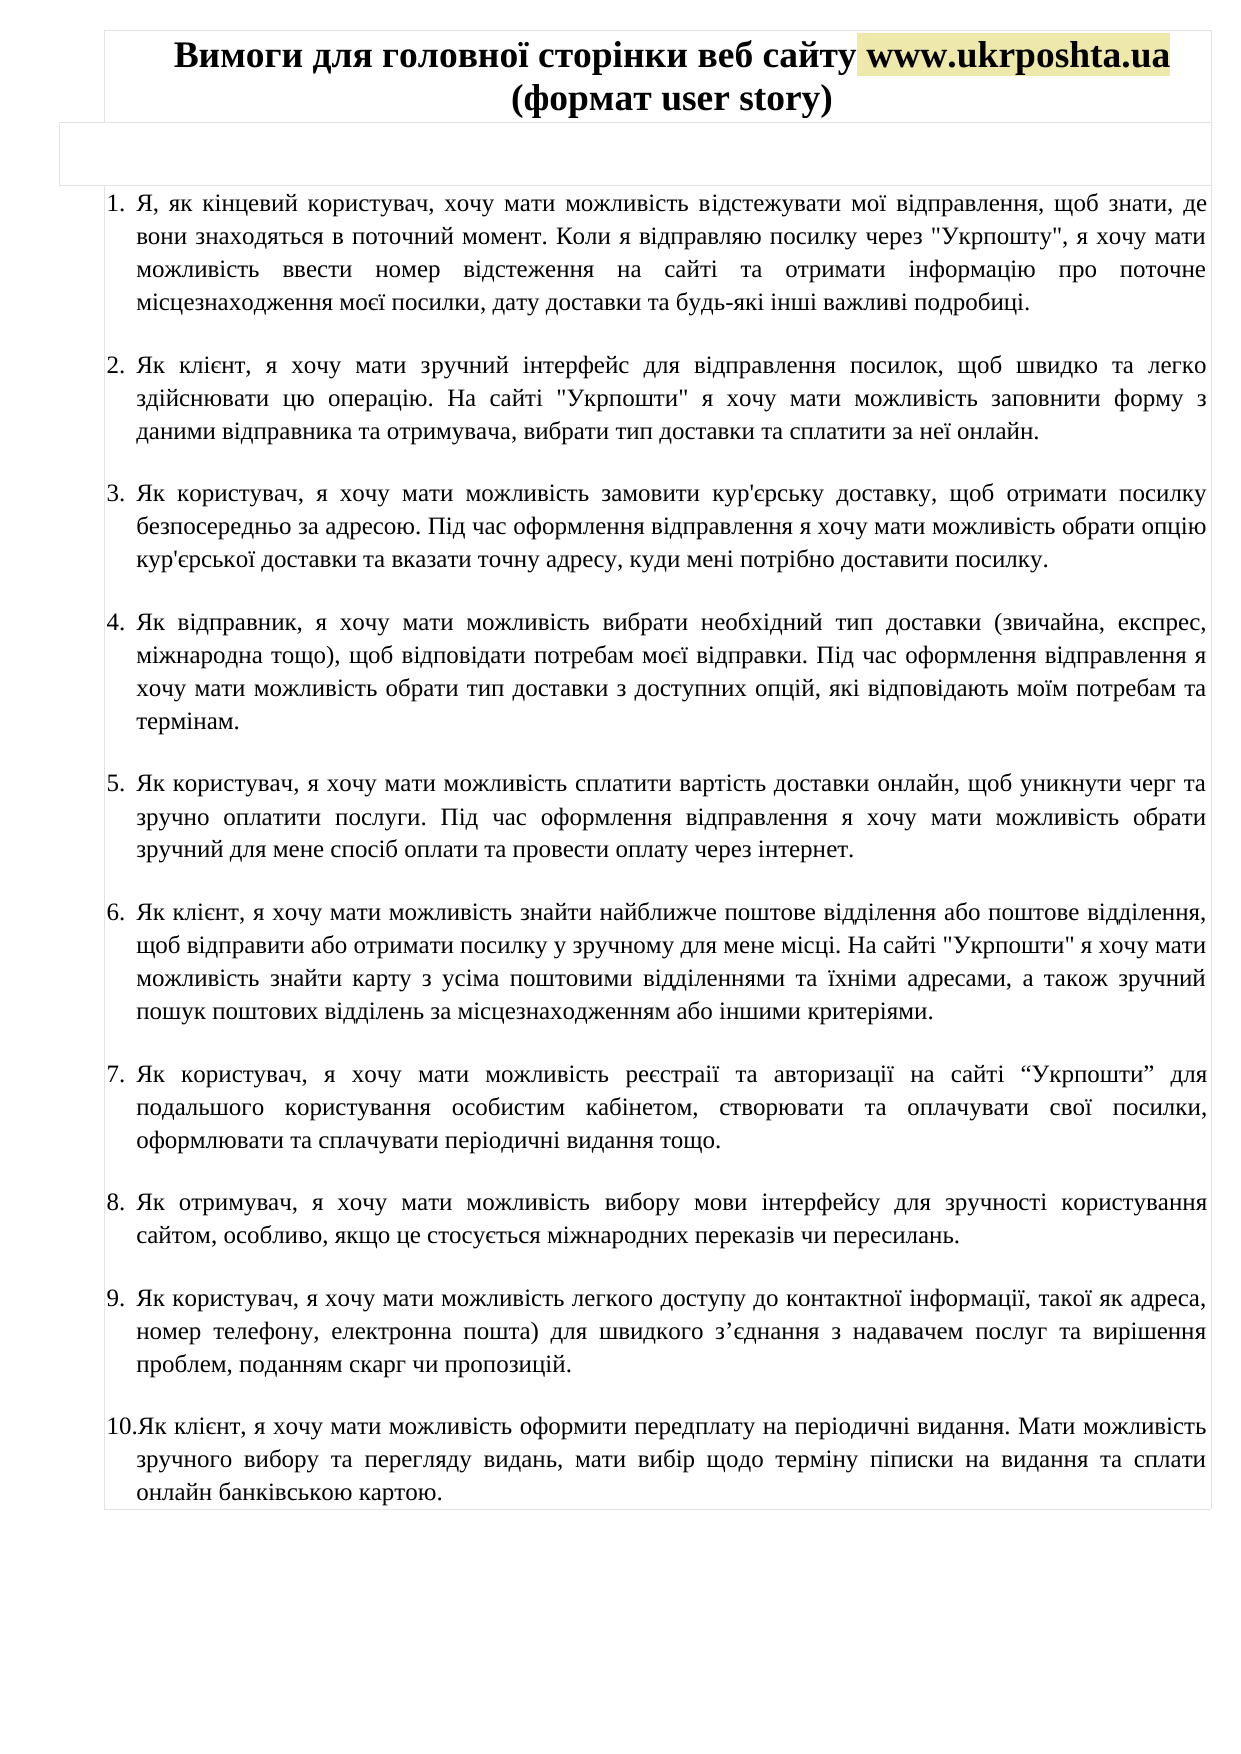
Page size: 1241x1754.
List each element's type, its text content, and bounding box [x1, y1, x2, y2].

list Як користувач, я хочу мати можливість реєстраії та авторизації на сайті “Укрпошти” для подальшого користування особистим кабінетом, створювати та оплачувати свої посилки, оформлювати та сплачувати періодичні видання тощо. [105, 1056, 1211, 1153]
list Як відправник, я хочу мати можливість вибрати необхідний тип доставки (звичайна, експрес, міжнародна тощо), щоб відповідати потребам моєї відправки. Під час оформлення відправлення я хочу мати можливість обрати тип доставки з доступних опцій, які відповідають моїм потребам та термінам. [105, 604, 1211, 735]
list Як клієнт, я хочу мати зручний інтерфейс для відправлення посилок, щоб швидко та легко здійснювати цю операцію. На сайті "Укрпошти" я хочу мати можливість заповнити форму з даними відправника та отримувача, вибрати тип доставки та сплатити за неї онлайн. [105, 347, 1211, 445]
list Як користувач, я хочу мати можливість замовити кур'єрську доставку, щоб отримати посилку безпосередньо за адресою. Під час оформлення відправлення я хочу мати можливість обрати опцію кур'єрської доставки та вказати точну адресу, куди мені потрібно доставити посилку. [105, 475, 1211, 573]
list Я, як кінцевий користувач, хочу мати можливість відстежувати мої відправлення, щоб знати, де вони знаходяться в поточний момент. Коли я відправляю посилку через "Укрпошту", я хочу мати можливість ввести номер відстеження на сайті та отримати інформацію про поточне місцезнаходження моєї посилки, дату доставки та будь-які інші важливі подробиці. [105, 186, 1211, 316]
list Як користувач, я хочу мати можливість легкого доступу до контактної інформації, такої як адреса, номер телефону, електронна пошта) для швидкого з’єднання з надавачем послуг та вирішення проблем, поданням скарг чи пропозицій. [105, 1280, 1211, 1377]
list Як отримувач, я хочу мати можливість вибору мови інтерфейсу для зручності користування сайтом, особливо, якщо це стосується міжнародних переказів чи пересилань. [105, 1184, 1211, 1249]
list (формат user story) [105, 73, 1211, 122]
list Як клієнт, я хочу мати можливість оформити передплату на періодичні видання. Мати можливість зручного вибору та перегляду видань, мати вибір щодо терміну піписки на видання та сплати онлайн банківською картою. [105, 1408, 1211, 1509]
list Вимоги для головної сторінки веб сайту www.ukrposhta.ua [105, 31, 1211, 73]
list Як клієнт, я хочу мати можливість знайти найближче поштове відділення або поштове відділення, щоб відправити або отримати посилку у зручному для мене місці. На сайті "Укрпошти" я хочу мати можливість знайти карту з усіма поштовими відділеннями та їхніми адресами, а також зручний пошук поштових відділень за місцезнаходженням або іншими критеріями. [105, 894, 1211, 1025]
list Як користувач, я хочу мати можливість сплатити вартість доставки онлайн, щоб уникнути черг та зручно оплатити послуги. Під час оформлення відправлення я хочу мати можливість обрати зручний для мене спосіб оплати та провести оплату через інтернет. [105, 766, 1211, 863]
